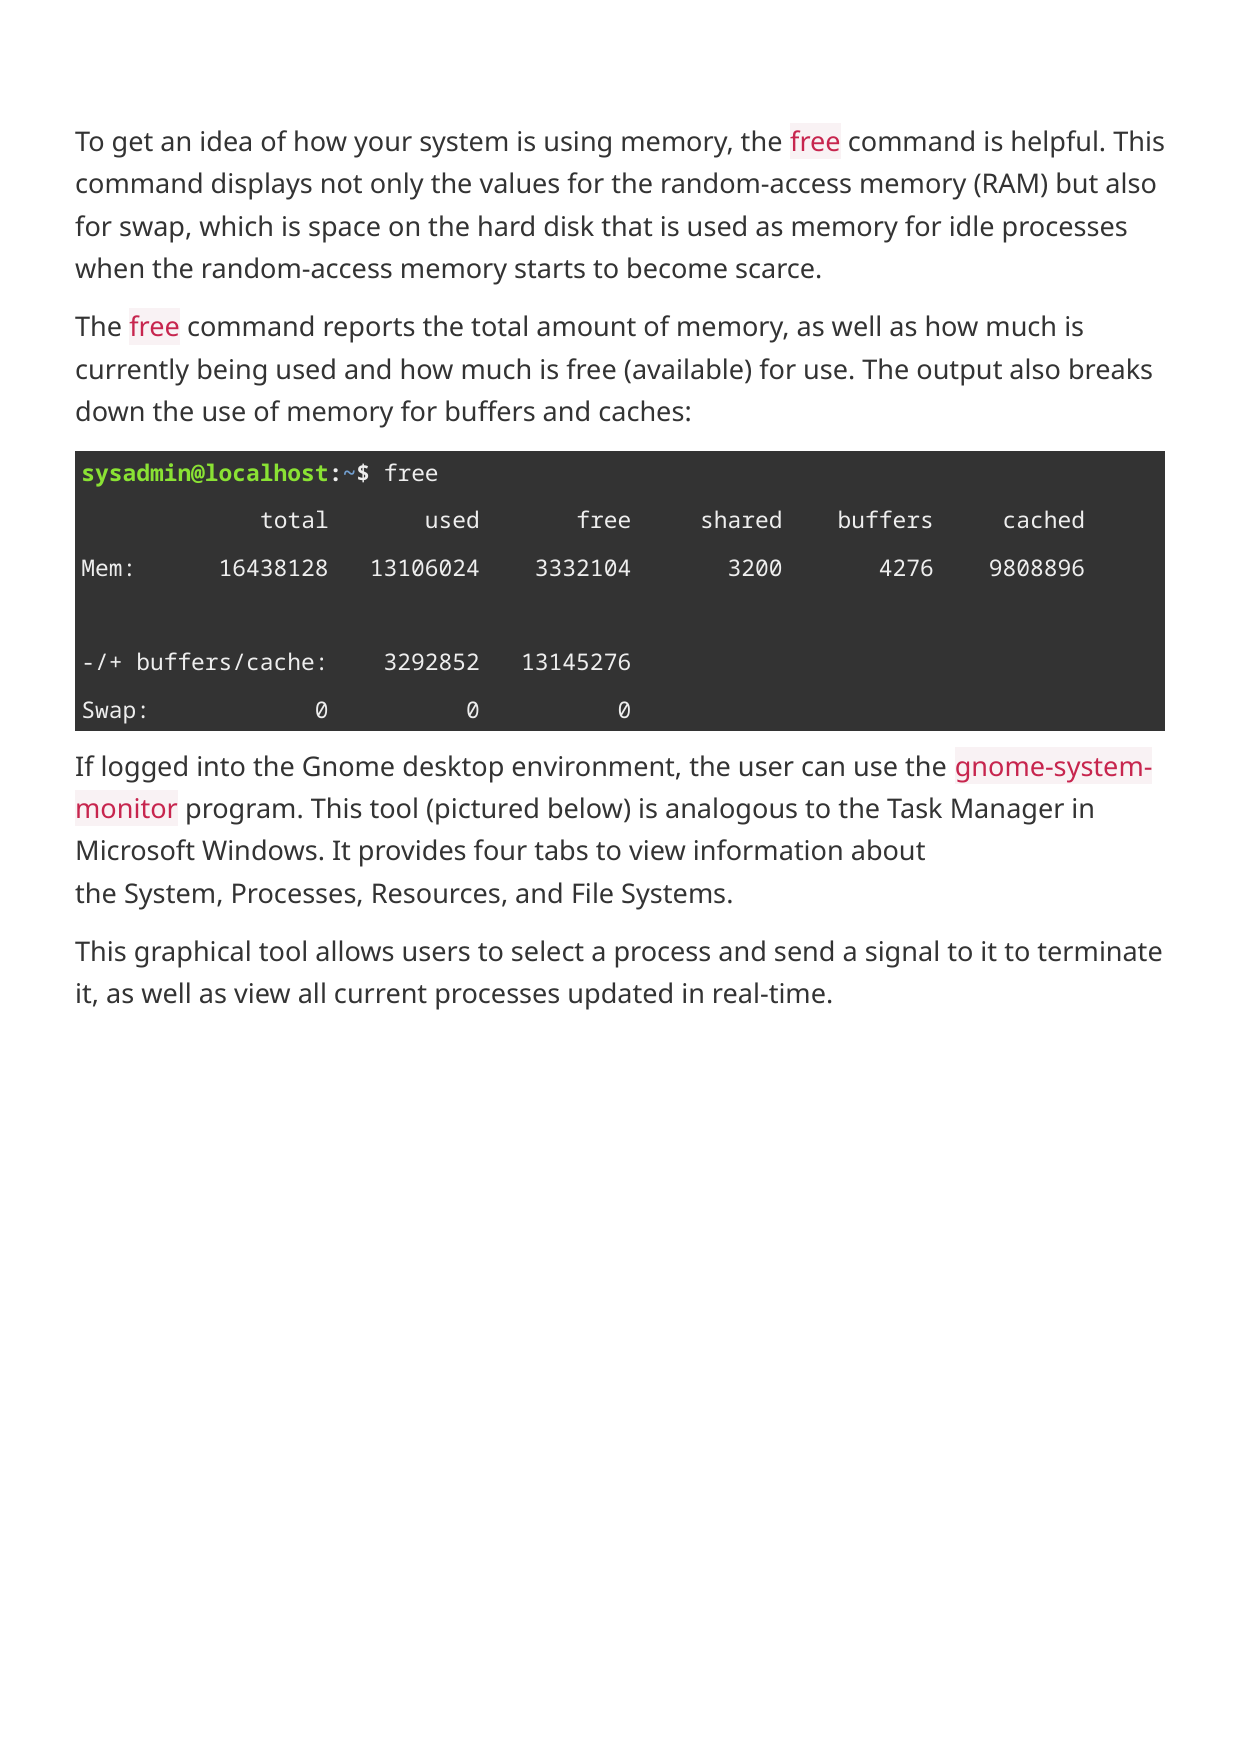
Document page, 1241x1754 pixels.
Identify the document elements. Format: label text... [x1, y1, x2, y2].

text Mem: 16438128 13106024 3332104 3200 4276 9808896 [75, 545, 1165, 583]
text sysadmin@localhost:~$ free [75, 451, 1165, 488]
text Swap: 0 0 0 [75, 688, 1165, 731]
text -/+ buffers/cache: 3292852 13145276 [75, 640, 1165, 677]
text This graphical tool allows users to select a process and send a signal to it to terminate it, as well as view all current processes updated in real-time. [75, 932, 1165, 1012]
text If logged into the Gnome desktop environment, the user can use the gnome-system-monitor program. This tool (pictured below) is analogous to the Task Manager in Microsoft Windows. It provides four tabs to view information about the System, Processes, Resources, and File Systems. [75, 747, 1165, 911]
text total used free shared buffers cached [75, 498, 1165, 535]
text To get an idea of how your system is using memory, the free command is helpful. This command displays not only the values for the random-access memory (RAM) but also for swap, which is space on the hard disk that is used as memory for idle processes when the random-access memory starts to become scarce. [75, 123, 1165, 287]
text The free command reports the total amount of memory, as well as how much is currently being used and how much is free (available) for use. The output also breaks down the use of memory for buffers and caches: [75, 308, 1165, 429]
